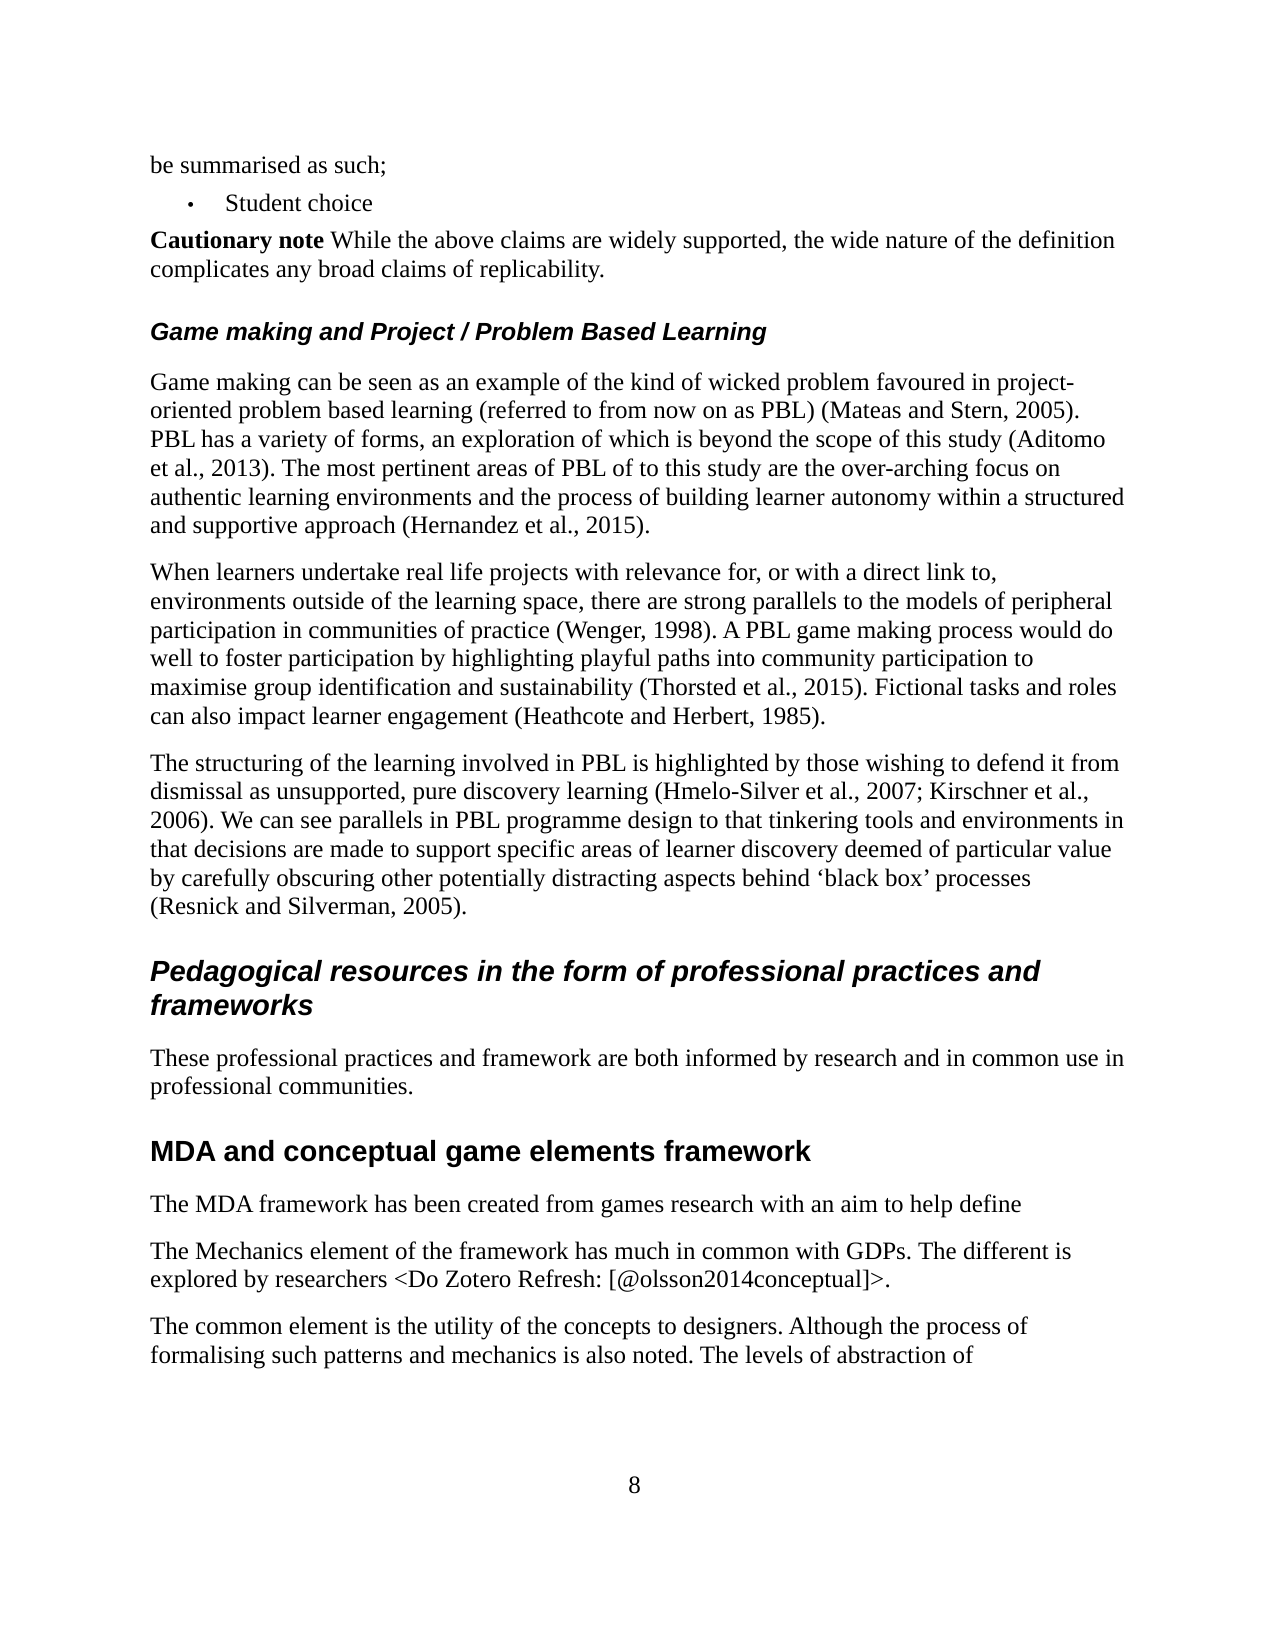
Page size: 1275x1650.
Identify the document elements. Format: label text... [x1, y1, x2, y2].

text These professional practices and framework are both informed by research and in common use in professional communities. [150, 1043, 1125, 1100]
text The MDA framework has been created from games research with an aim to help define [150, 1189, 1125, 1218]
text Game making can be seen as an example of the kind of wicked problem favoured in project-oriented problem based learning (referred to from now on as PBL) (Mateas and Stern, 2005). PBL has a variety of forms, an exploration of which is beyond the scope of this study (Aditomo et al., 2013). The most pertinent areas of PBL of to this study are the over-arching focus on authentic learning environments and the process of building learner autonomy within a structured and supportive approach (Hernandez et al., 2015). [150, 367, 1125, 539]
subtitle Game making and Project / Problem Based Learning [150, 317, 1125, 345]
text be summarised as such; [150, 150, 1125, 179]
list Student choice [187, 188, 1125, 216]
subtitle MDA and conceptual game elements framework [150, 1134, 1125, 1168]
text The common element is the utility of the concepts to designers. Although the process of formalising such patterns and mechanics is also noted. The levels of abstraction of [150, 1311, 1125, 1369]
text The structuring of the learning involved in PBL is highlighted by those wishing to defend it from dismissal as unsupported, pure discovery learning (Hmelo-Silver et al., 2007; Kirschner et al., 2006). We can see parallels in PBL programme design to that tinkering tools and environments in that decisions are made to support specific areas of learner discovery deemed of particular value by carefully obscuring other potentially distracting aspects behind ‘black box’ processes (Resnick and Silverman, 2005). [150, 748, 1125, 920]
text Cautionary note While the above claims are widely supported, the wide nature of the definition complicates any broad claims of replicability. [150, 225, 1125, 283]
text When learners undertake real life projects with relevance for, or with a direct link to, environments outside of the learning space, there are strong parallels to the models of peripheral participation in communities of practice (Wenger, 1998). A PBL game making process would do well to foster participation by highlighting playful paths into community participation to maximise group identification and sustainability (Thorsted et al., 2015). Fictional tasks and roles can also impact learner engagement (Heathcote and Herbert, 1985). [150, 557, 1125, 730]
text The Mechanics element of the framework has much in common with GDPs. The different is explored by researchers <Do Zotero Refresh: [@olsson2014conceptual]>. [150, 1236, 1125, 1293]
subtitle Pedagogical resources in the form of professional practices and frameworks [150, 954, 1125, 1021]
